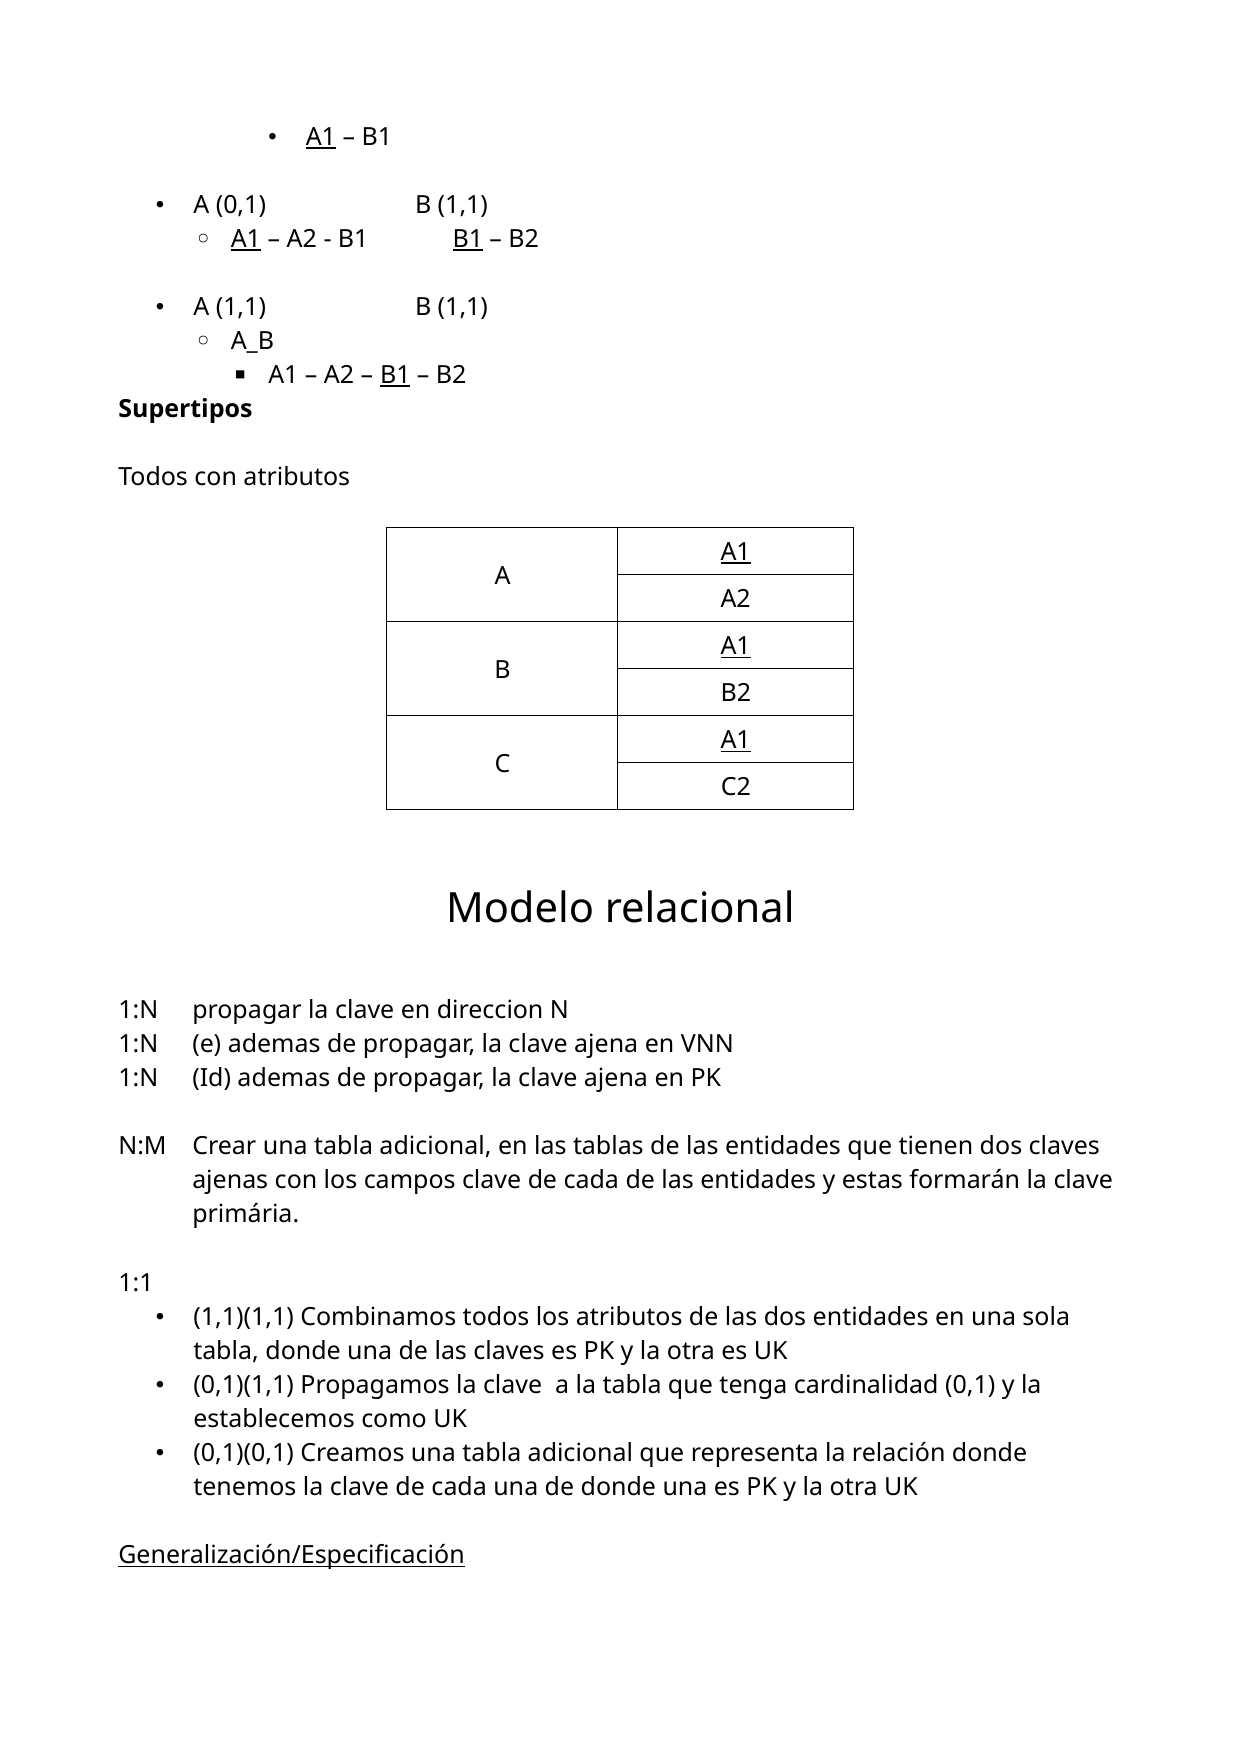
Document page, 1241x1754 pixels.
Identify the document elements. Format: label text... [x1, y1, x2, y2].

text Generalización/Especificación [118, 1537, 1122, 1571]
table_cell C [387, 716, 617, 809]
list (0,1)(1,1) Propagamos la clave a la tabla que tenga cardinalidad (0,1) y la establecemos como UK [156, 1366, 1122, 1434]
text N:M Crear una tabla adicional, en las tablas de las entidades que tienen dos claves ajenas con los campos clave de cada de las entidades y estas formarán la clave primária. [118, 1128, 1122, 1230]
list A_B [193, 322, 1122, 357]
text 1:1 [118, 1264, 1122, 1298]
table_header A [387, 528, 617, 621]
text 1:N propagar la clave en direccion N [118, 992, 1122, 1026]
list A (0,1) B (1,1) [156, 186, 1122, 220]
text Todos con atributos [118, 459, 1122, 493]
table_cell C2 [618, 763, 853, 809]
text Supertipos [118, 391, 1122, 425]
list A1 – A2 – B1 – B2 [231, 357, 1122, 391]
list (1,1)(1,1) Combinamos todos los atributos de las dos entidades en una sola tabla, donde una de las claves es PK y la otra es UK [156, 1298, 1122, 1366]
table_cell A2 [618, 575, 853, 621]
text 1:N (e) ademas de propagar, la clave ajena en VNN [118, 1026, 1122, 1060]
list A1 – A2 - B1 B1 – B2 [193, 220, 1122, 254]
table_cell B [387, 622, 617, 715]
list A (1,1) B (1,1) [156, 288, 1122, 322]
table_cell B2 [618, 669, 853, 715]
table_header A1 [618, 528, 853, 573]
text 1:N (Id) ademas de propagar, la clave ajena en PK [118, 1060, 1122, 1094]
list A1 – B1 [268, 118, 1122, 152]
text Modelo relacional [118, 878, 1122, 935]
table_cell A1 [618, 716, 853, 762]
table_cell A1 [618, 622, 853, 667]
list (0,1)(0,1) Creamos una tabla adicional que representa la relación donde tenemos la clave de cada una de donde una es PK y la otra UK [156, 1434, 1122, 1503]
